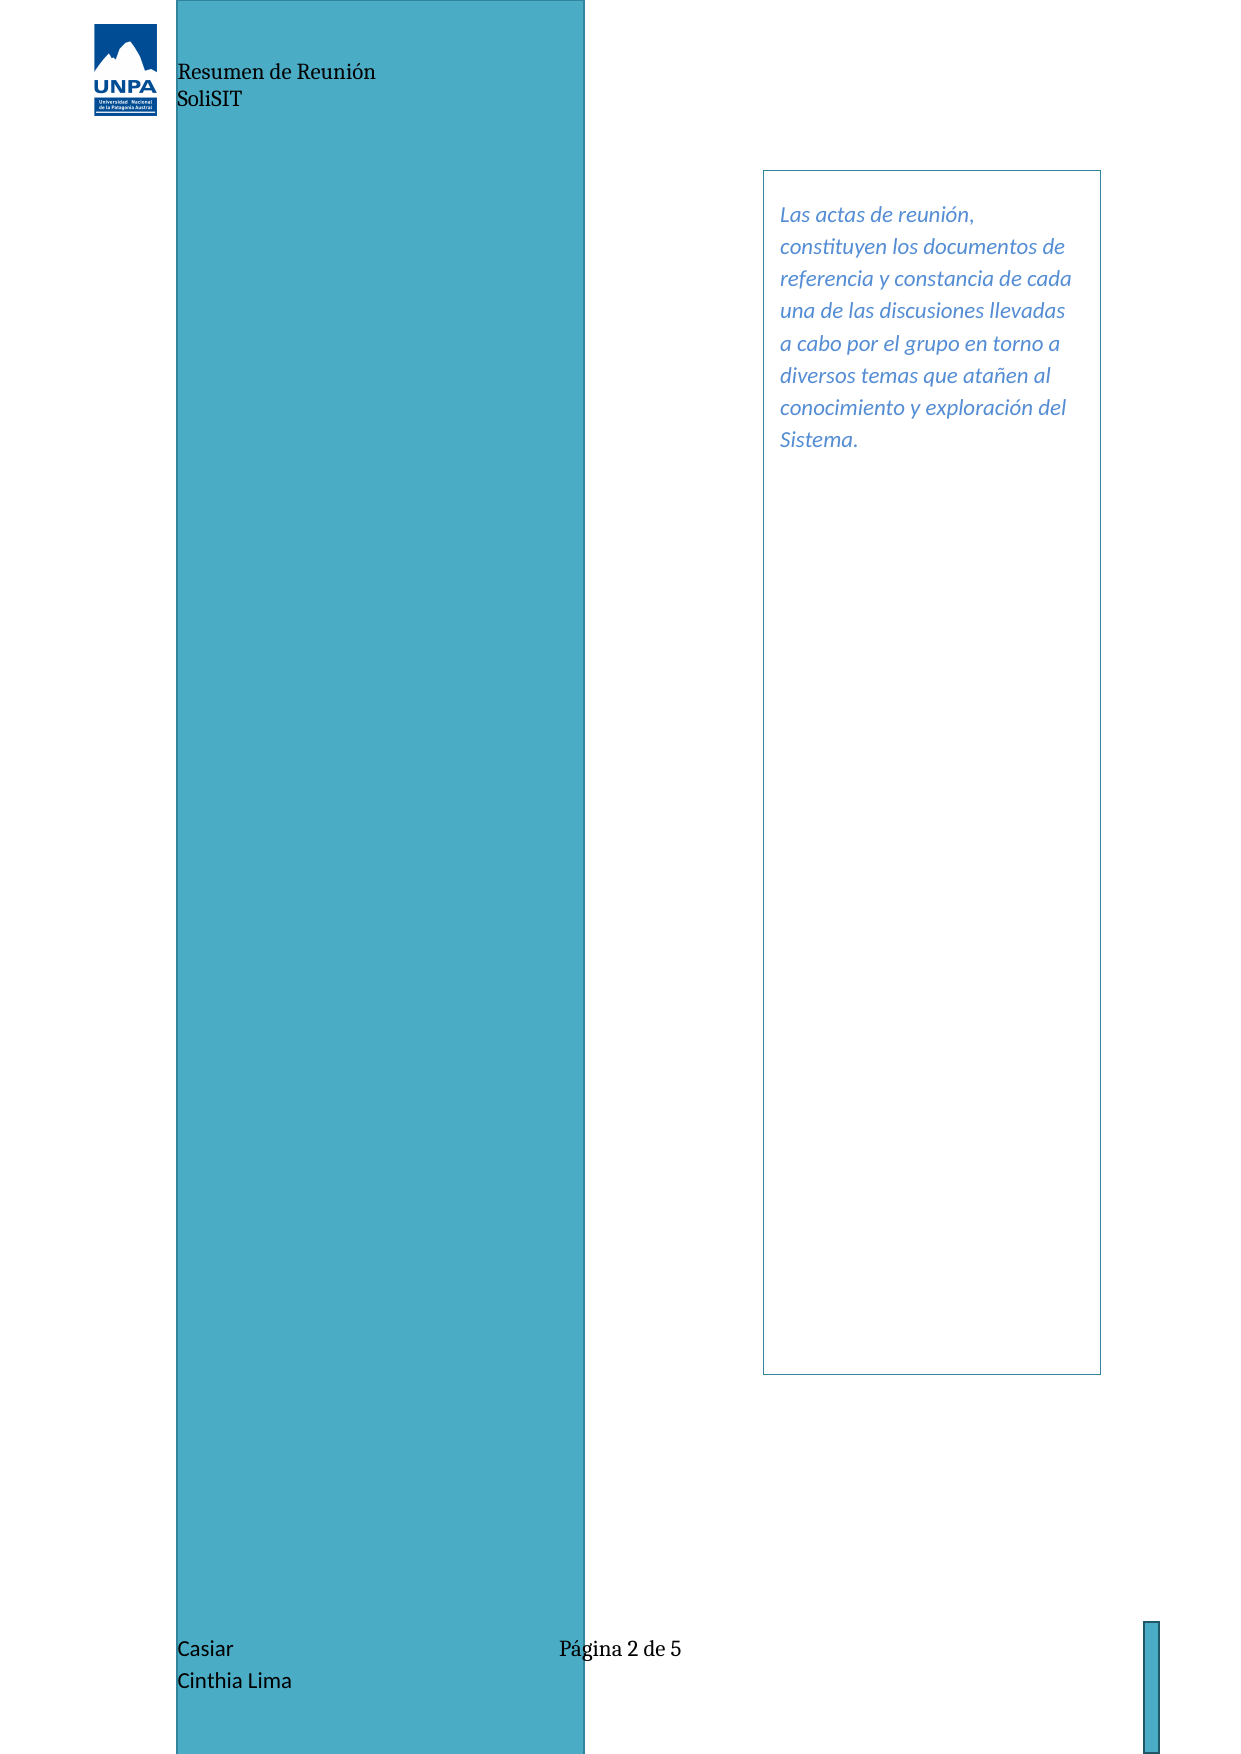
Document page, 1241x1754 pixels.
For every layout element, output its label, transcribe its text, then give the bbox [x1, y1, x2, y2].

text Las actas de reunión, constituyen los documentos de referencia y constancia de cada una de las discusiones llevadas a cabo por el grupo en torno a diversos temas que atañen al conocimiento y exploración del Sistema. [780, 200, 1084, 453]
picture [94, 24, 157, 116]
